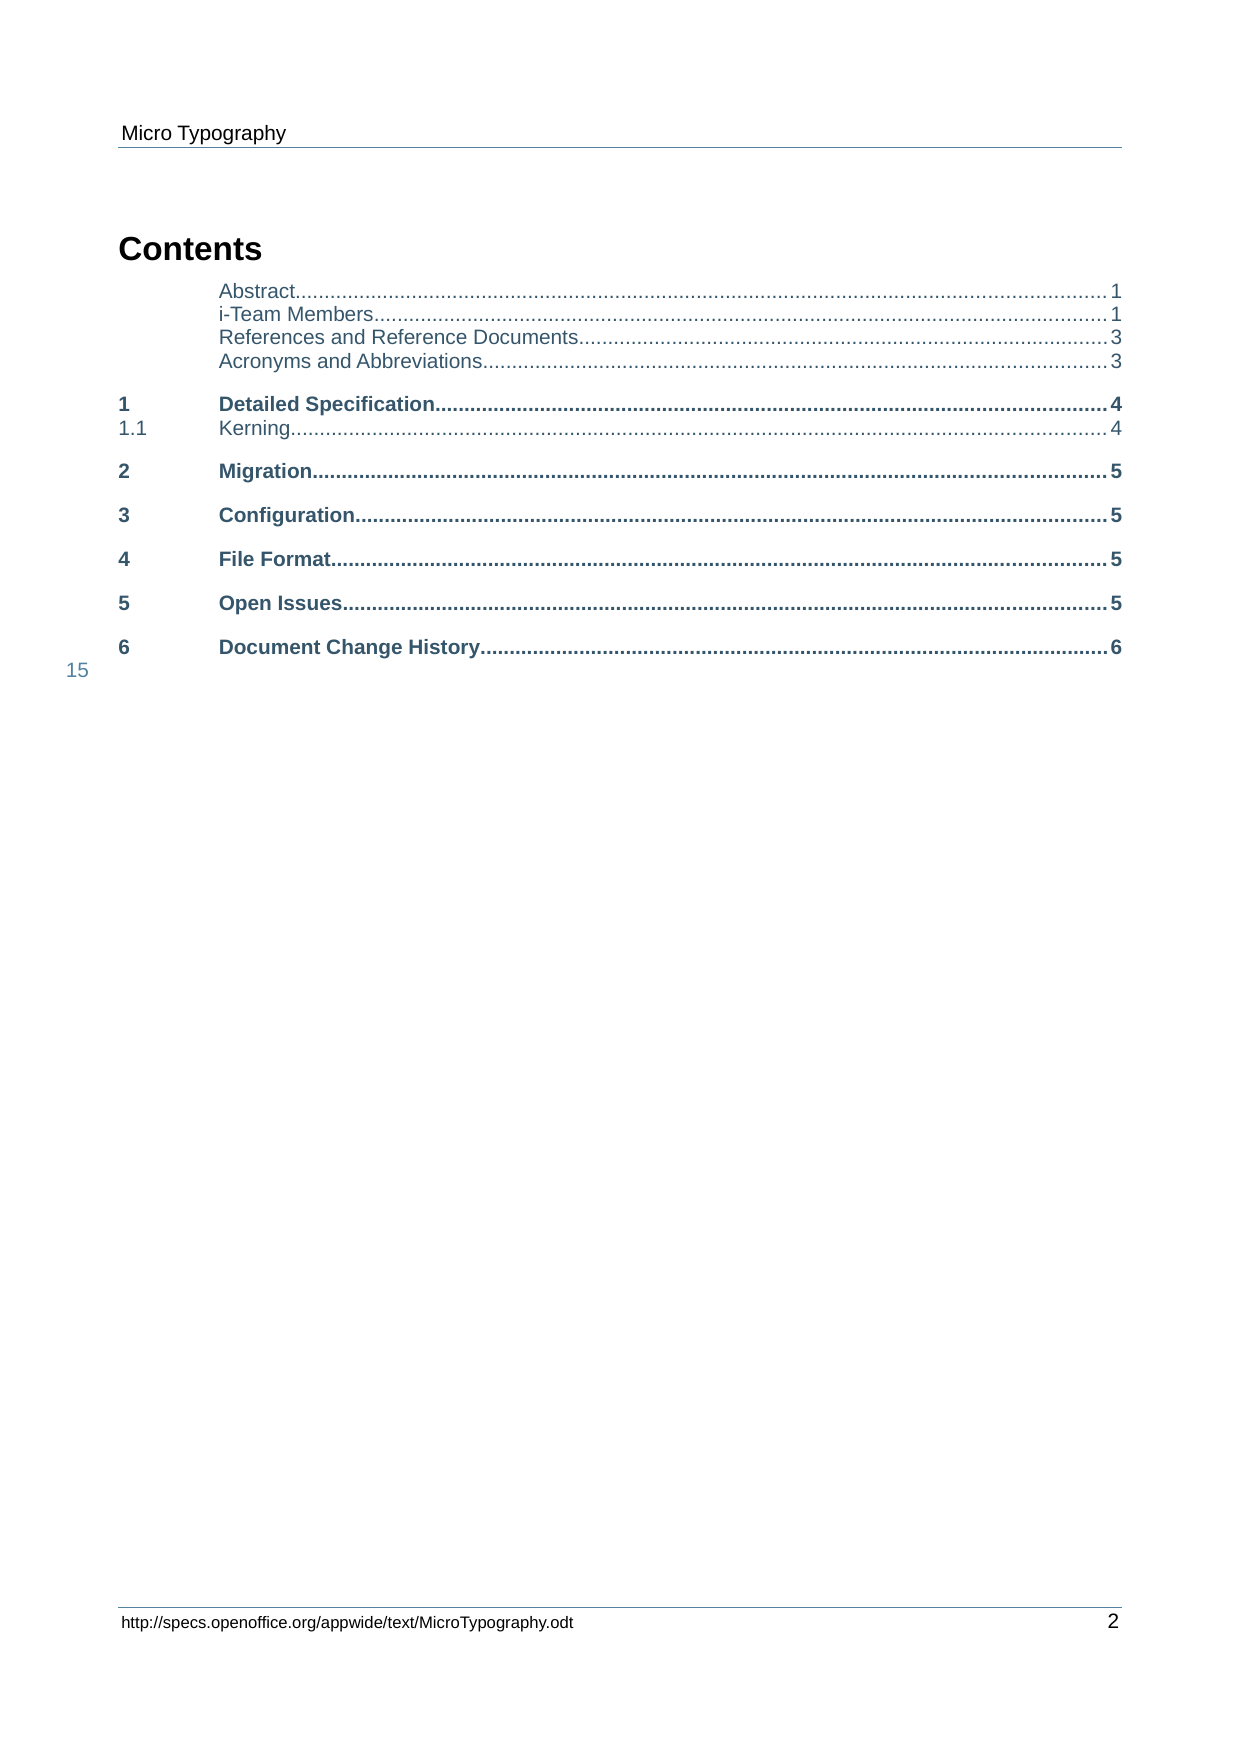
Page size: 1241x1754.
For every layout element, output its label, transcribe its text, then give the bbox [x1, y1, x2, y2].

text i-Team Members 1 [118, 303, 1122, 326]
subtitle Contents [118, 230, 1122, 267]
text 5 Open Issues 5 [118, 592, 1122, 615]
text Abstract 1 [118, 279, 1122, 303]
text 4 File Format 5 [118, 548, 1122, 571]
text 1.1 Kerning 4 [118, 416, 1122, 439]
text References and Reference Documents 3 [118, 326, 1122, 349]
text 2 Migration 5 [118, 460, 1122, 483]
text 1 Detailed Specification 4 [118, 393, 1122, 416]
text 6 Document Change History 6 [118, 636, 1122, 659]
text Acronyms and Abbreviations 3 [118, 349, 1122, 372]
text 3 Configuration 5 [118, 504, 1122, 527]
